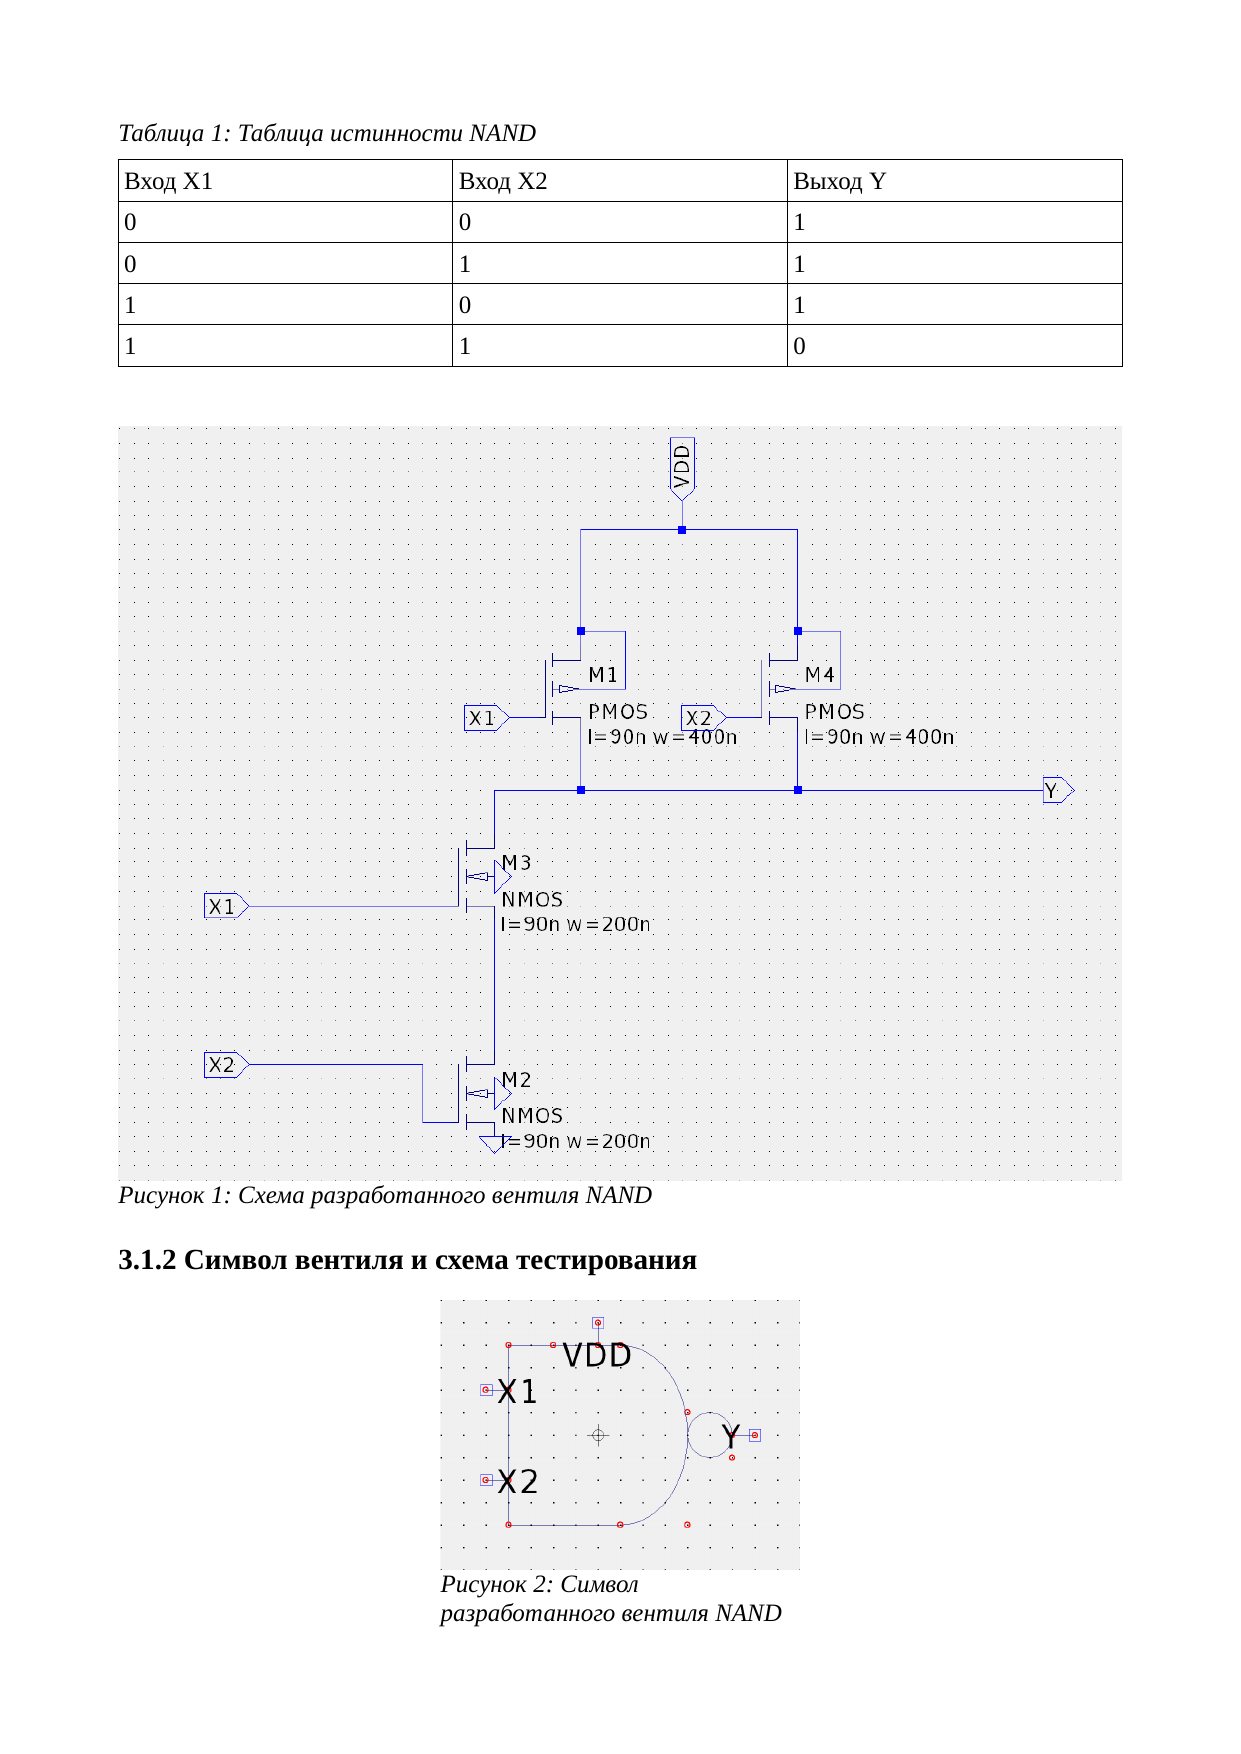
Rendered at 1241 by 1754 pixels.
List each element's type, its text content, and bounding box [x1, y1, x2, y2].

table_cell 1 [119, 325, 452, 366]
table_header Вход X2 [453, 160, 787, 201]
table_cell 0 [453, 284, 787, 324]
table_cell 0 [788, 325, 1122, 366]
text Рисунок 1: Схема разработанного вентиля NAND [118, 1181, 1122, 1209]
table_cell 1 [788, 243, 1122, 283]
picture [440, 1300, 800, 1570]
text Рисунок 2: Символ разработанного вентиля NAND [440, 1570, 800, 1627]
table_header Выход Y [788, 160, 1122, 201]
table_cell 1 [788, 202, 1122, 242]
table_cell 1 [453, 325, 787, 366]
table_cell 1 [119, 284, 452, 324]
text Таблица 1: Таблица истинности NAND [118, 118, 1122, 147]
table_cell 0 [453, 202, 787, 242]
table_cell 0 [119, 243, 452, 283]
table_cell 1 [453, 243, 787, 283]
picture [118, 426, 1123, 1181]
table_cell 1 [788, 284, 1122, 324]
table_cell 0 [119, 202, 452, 242]
table_header Вход X1 [119, 160, 452, 201]
subtitle 3.1.2 Символ вентиля и схема тестирования [118, 1242, 1122, 1276]
